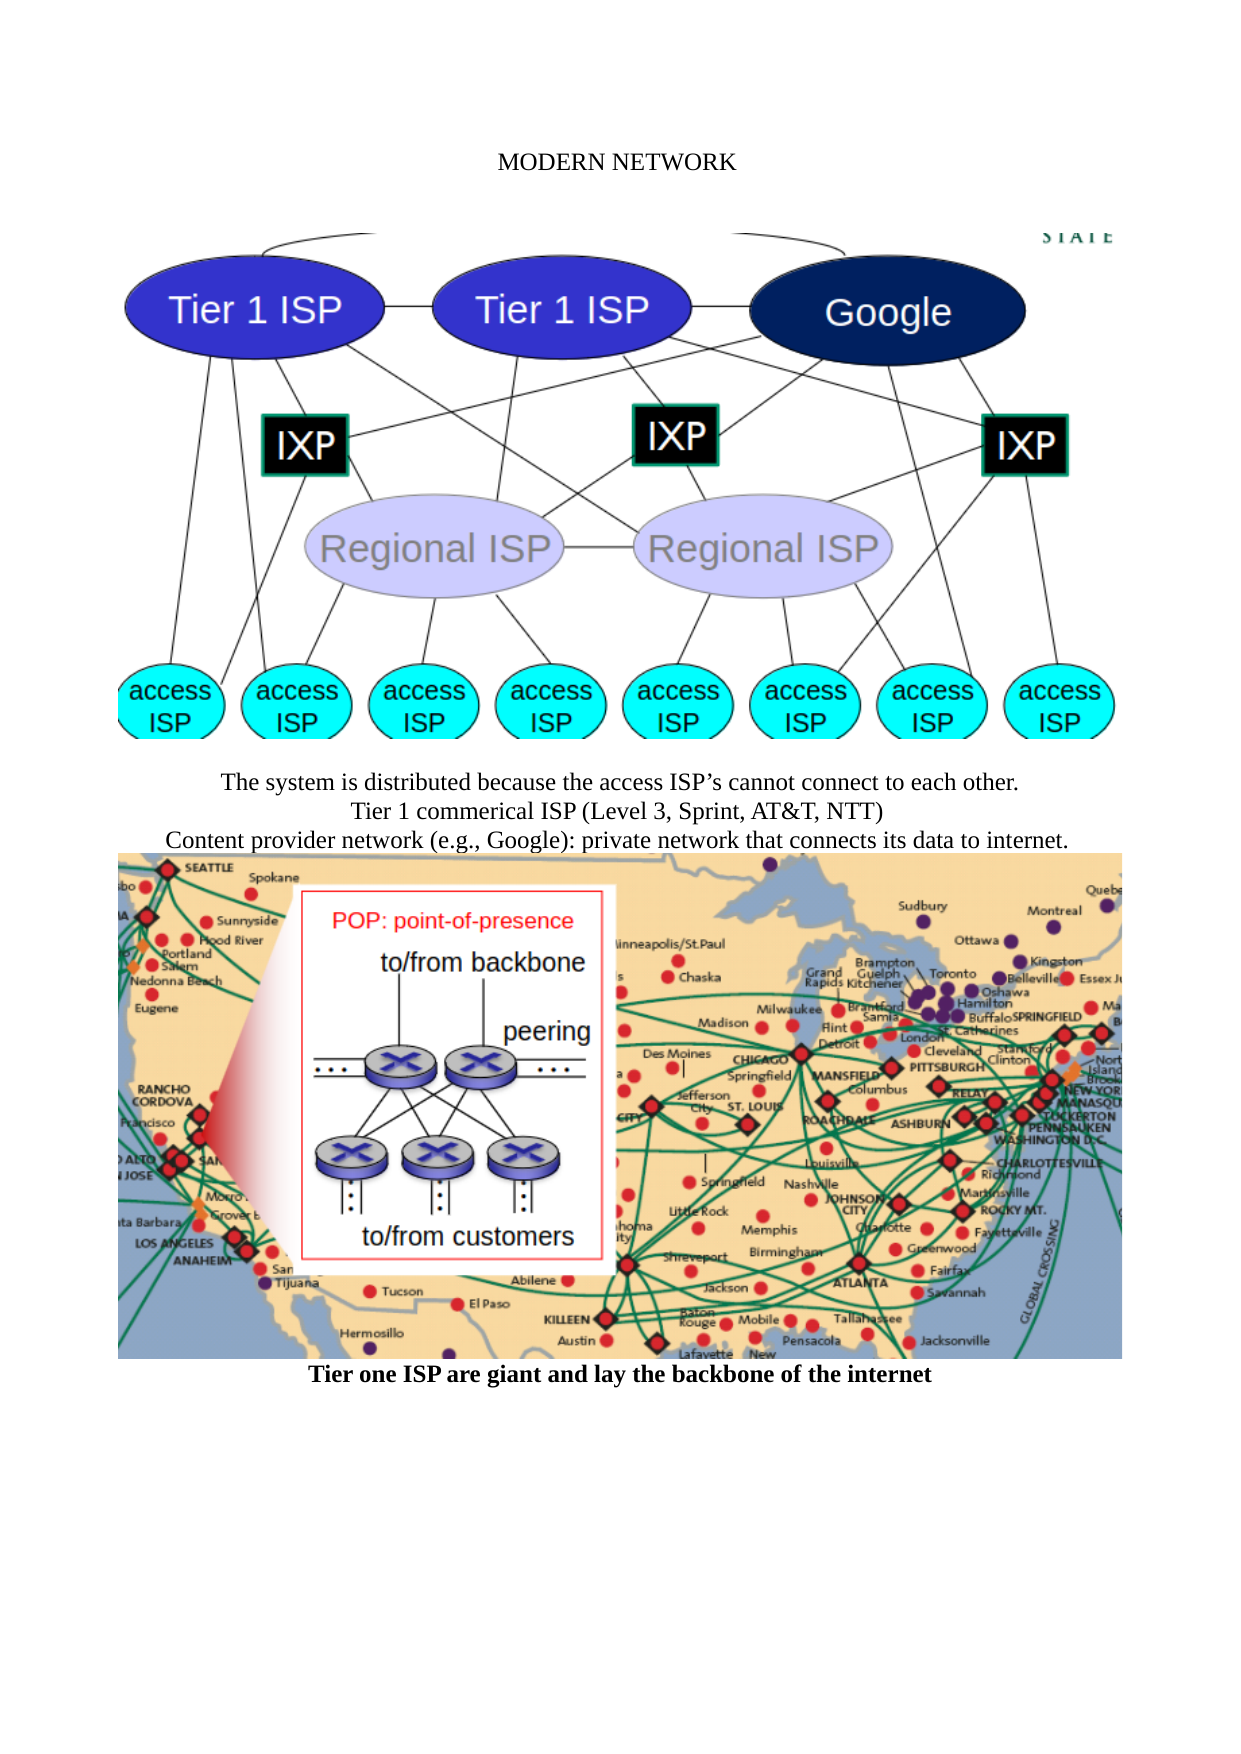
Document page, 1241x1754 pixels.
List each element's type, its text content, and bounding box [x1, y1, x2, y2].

text MODERN NETWORK [118, 147, 1122, 176]
text Tier one ISP are giant and lay the backbone of the internet [118, 1359, 1122, 1387]
text The system is distributed because the access ISP’s cannot connect to each other. [118, 767, 1122, 796]
text Content provider network (e.g., Google): private network that connects its data to internet. [118, 825, 1122, 853]
picture [118, 233, 1123, 739]
picture [118, 853, 1123, 1359]
text Tier 1 commerical ISP (Level 3, Sprint, AT&T, NTT) [118, 796, 1122, 825]
